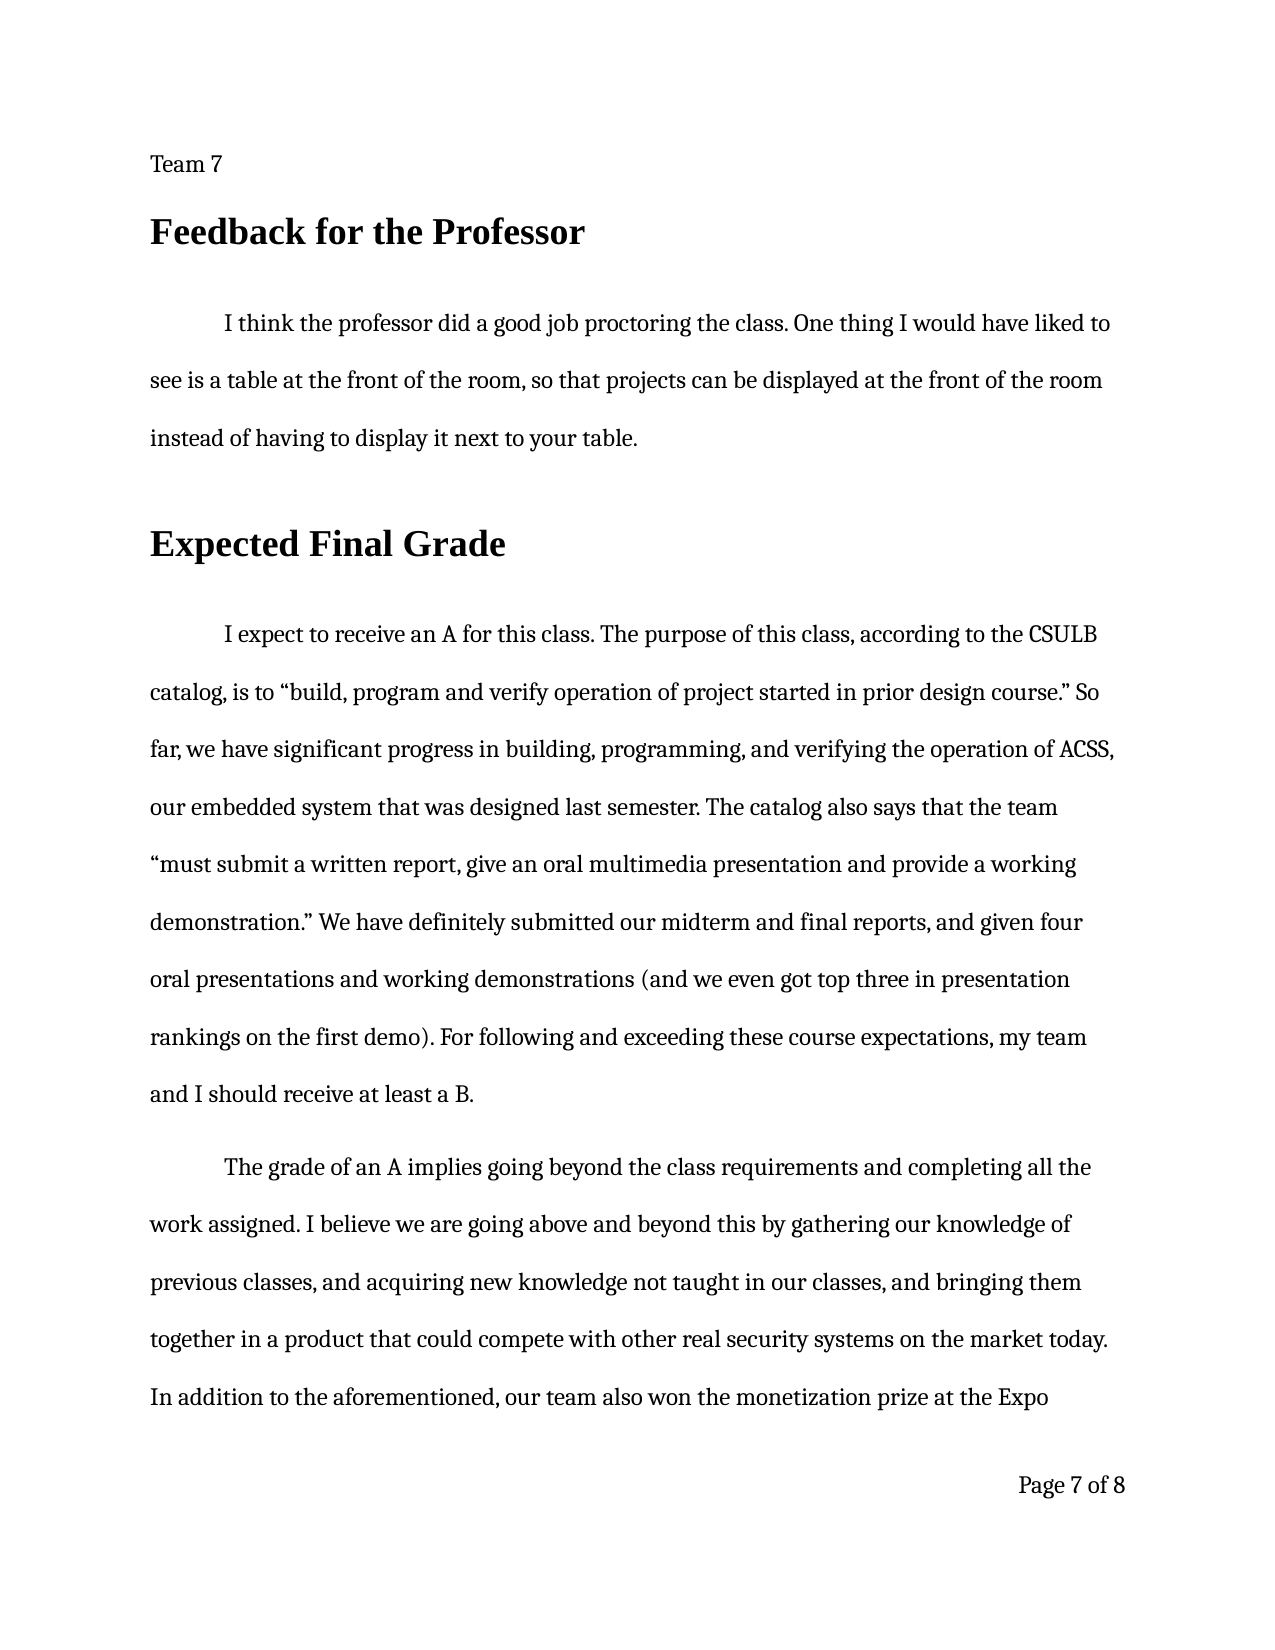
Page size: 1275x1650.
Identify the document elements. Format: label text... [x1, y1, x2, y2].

text I expect to receive an A for this class. The purpose of this class, according to the CSULB catalog, is to “build, program and verify operation of project started in prior design course.” So far, we have significant progress in building, programming, and verifying the operation of ACSS, our embedded system that was designed last semester. The catalog also says that the team “must submit a written report, give an oral multimedia presentation and provide a working demonstration.” We have definitely submitted our midterm and final reports, and given four oral presentations and working demonstrations (and we even got top three in presentation rankings on the first demo). For following and exceeding these course expectations, my team and I should receive at least a B. [150, 620, 1125, 1109]
subtitle Feedback for the Professor [150, 209, 1125, 252]
text I think the professor did a good job proctoring the class. One thing I would have liked to see is a table at the front of the room, so that projects can be displayed at the front of the room instead of having to display it next to your table. [150, 308, 1125, 452]
subtitle Expected Final Grade [150, 521, 1125, 564]
text The grade of an A implies going beyond the class requirements and completing all the work assigned. I believe we are going above and beyond this by gathering our knowledge of previous classes, and acquiring new knowledge not taught in our classes, and bringing them together in a product that could compete with other real security systems on the market today. In addition to the aforementioned, our team also won the monetization prize at the Expo [150, 1152, 1125, 1411]
